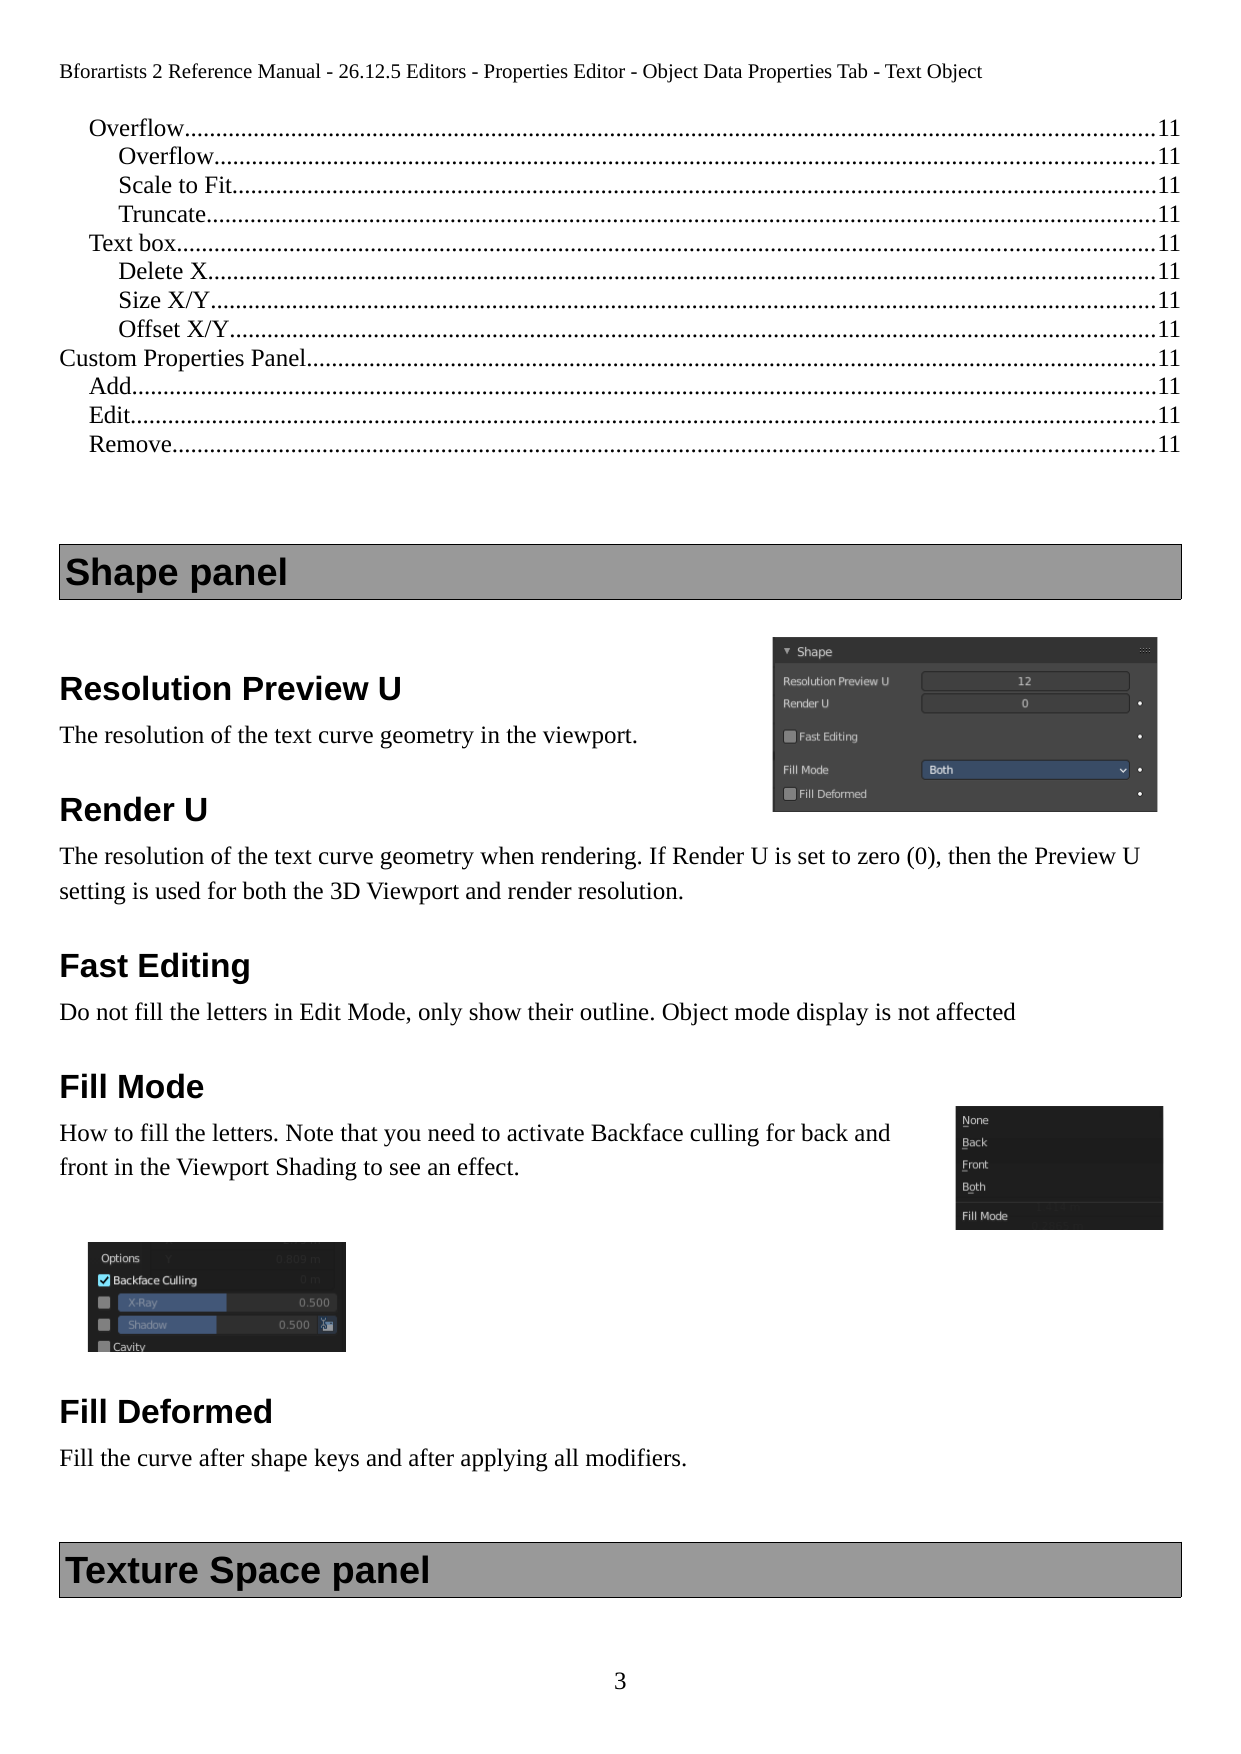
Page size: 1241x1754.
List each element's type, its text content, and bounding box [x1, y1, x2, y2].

text Fill the curve after shape keys and after applying all modifiers. [59, 1443, 1181, 1472]
text Overflow 11 [118, 141, 1181, 170]
subtitle [1158, 669, 1181, 708]
text Add 11 [88, 371, 1181, 400]
text Remove 11 [88, 429, 1181, 458]
text Overflow 11 [88, 113, 1181, 141]
text How to fill the letters. Note that you need to activate Backface culling for back and front in the Viewport Shading to see an effect. [59, 1118, 955, 1181]
subtitle Resolution Preview U [59, 669, 772, 708]
text Text box 11 [88, 228, 1181, 256]
text Truncate 11 [118, 199, 1181, 228]
subtitle Fill Mode [59, 1067, 1181, 1105]
picture [87, 1242, 346, 1352]
table_header Shape panel [60, 545, 1181, 599]
text Offset X/Y 11 [118, 314, 1181, 343]
text Edit 11 [88, 400, 1181, 429]
picture [772, 637, 1158, 812]
text Custom Properties Panel 11 [59, 343, 1181, 371]
text The resolution of the text curve geometry when rendering. If Render U is set to zero (0), then the Preview U setting is used for both the 3D Viewport and render resolution. [59, 841, 1181, 904]
picture [955, 1106, 1164, 1230]
text The resolution of the text curve geometry in the viewport. [59, 720, 772, 749]
text Size X/Y 11 [118, 285, 1181, 314]
table_header Texture Space panel [60, 1543, 1181, 1597]
text Scale to Fit 11 [118, 170, 1181, 199]
text Do not fill the letters in Edit Mode, only show their outline. Object mode display is not affected [59, 997, 1181, 1026]
subtitle Fast Editing [59, 946, 1181, 984]
text Delete X 11 [118, 256, 1181, 285]
subtitle Render U [59, 790, 1181, 829]
subtitle Fill Deformed [59, 1392, 1181, 1431]
